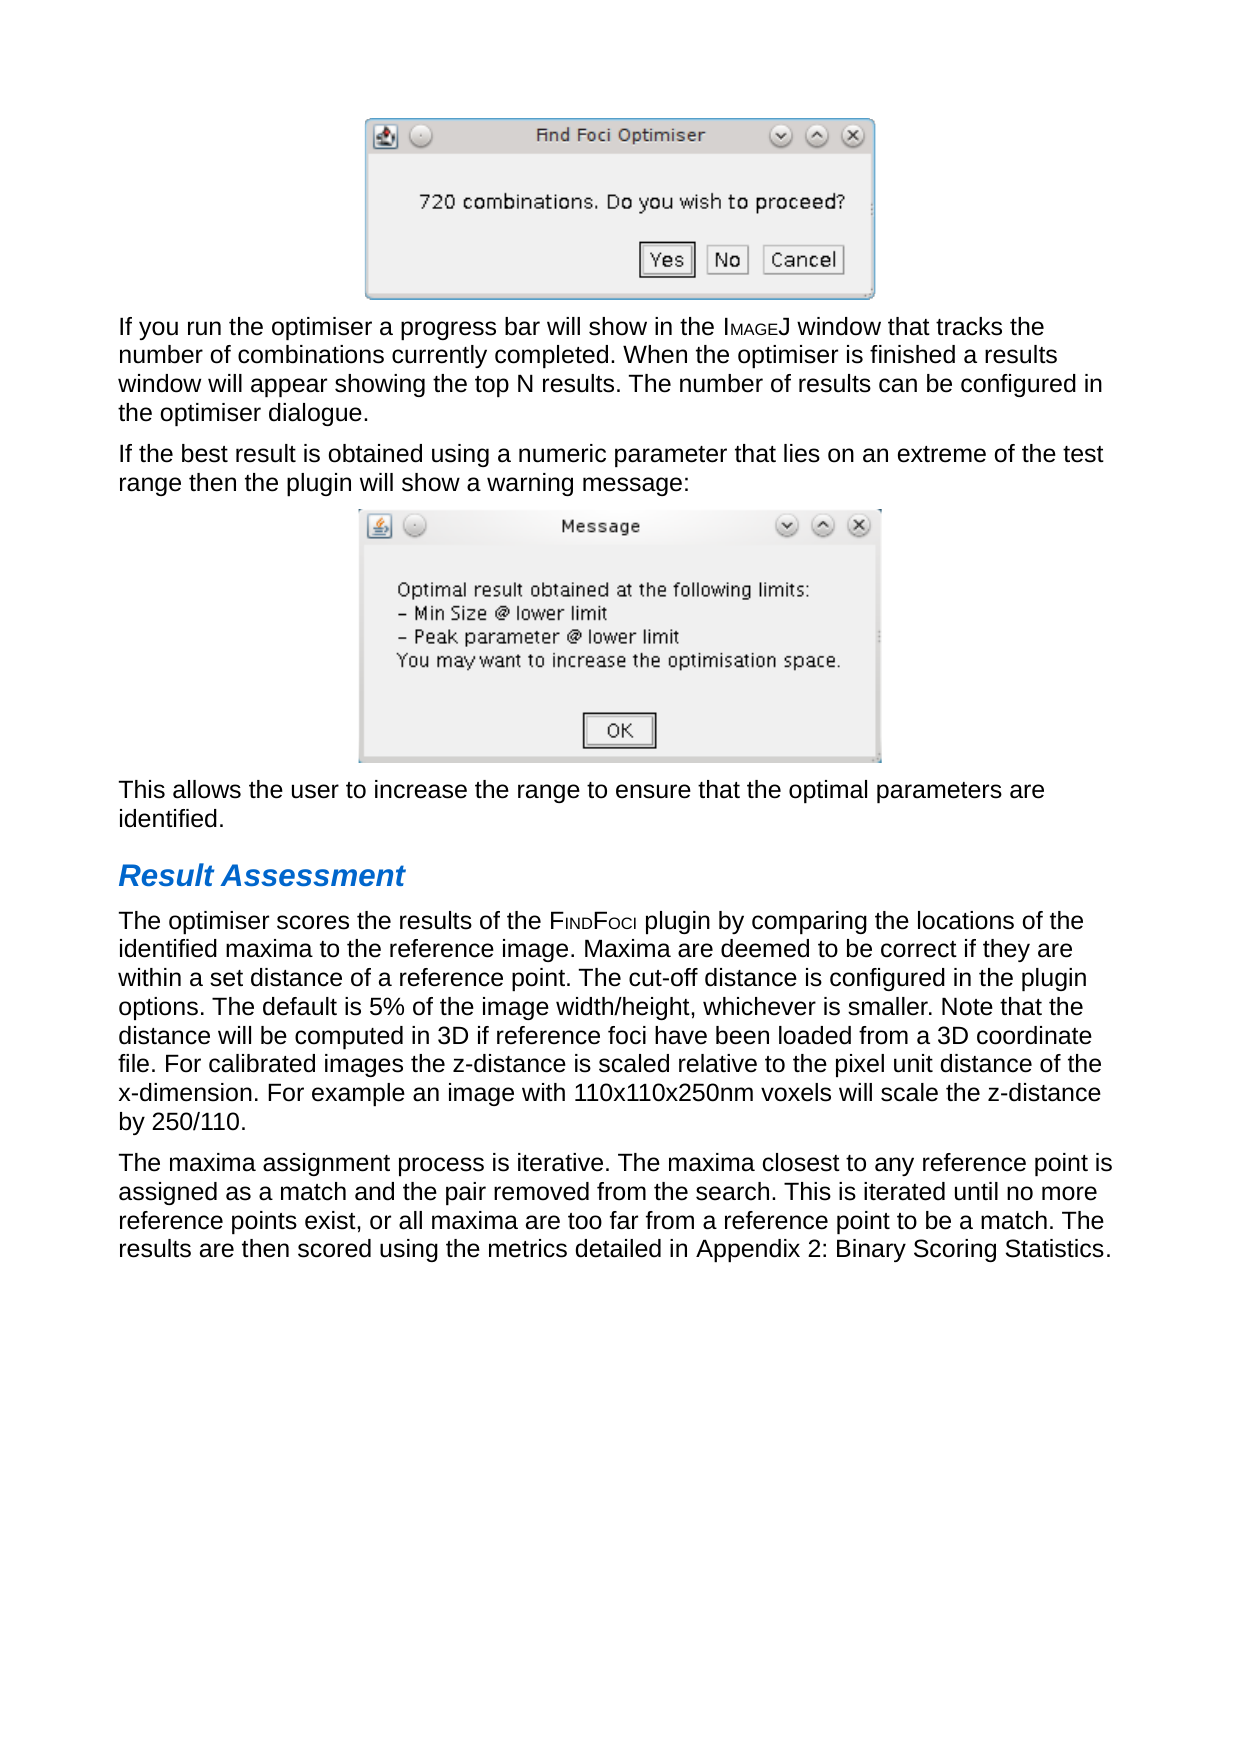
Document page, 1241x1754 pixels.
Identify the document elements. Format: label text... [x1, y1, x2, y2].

picture [358, 509, 882, 763]
text The optimiser scores the results of the FindFoci plugin by comparing the locations of the identified maxima to the reference image. Maxima are deemed to be correct if they are within a set distance of a reference point. The cut-off distance is configured in the plugin options. The default is 5% of the image width/height, whichever is smaller. Note that the distance will be computed in 3D if reference foci have been loaded from a 3D coordinate file. For calibrated images the z-distance is scaled relative to the pixel unit distance of the x-dimension. For example an image with 110x110x250nm voxels will scale the z-distance by 250/110. [118, 906, 1122, 1136]
text If you run the optimiser a progress bar will show in the ImageJ window that tracks the number of combinations currently completed. When the optimiser is finished a results window will appear showing the top N results. The number of results can be configured in the optimiser dialogue. [118, 312, 1122, 427]
text The maxima assignment process is iterative. The maxima closest to any reference point is assigned as a match and the pair removed from the search. This is iterated until no more reference points exist, or all maxima are too far from a reference point to be a match. The results are then scored using the metrics detailed in Appendix 2: Binary Scoring Statistics. [118, 1148, 1122, 1263]
text This allows the user to increase the range to ensure that the optimal parameters are identified. [118, 775, 1122, 832]
picture [364, 118, 876, 300]
text If the best result is obtained using a numeric parameter that lies on an extreme of the test range then the plugin will show a warning message: [118, 439, 1122, 497]
subtitle Result Assessment [118, 857, 1122, 893]
